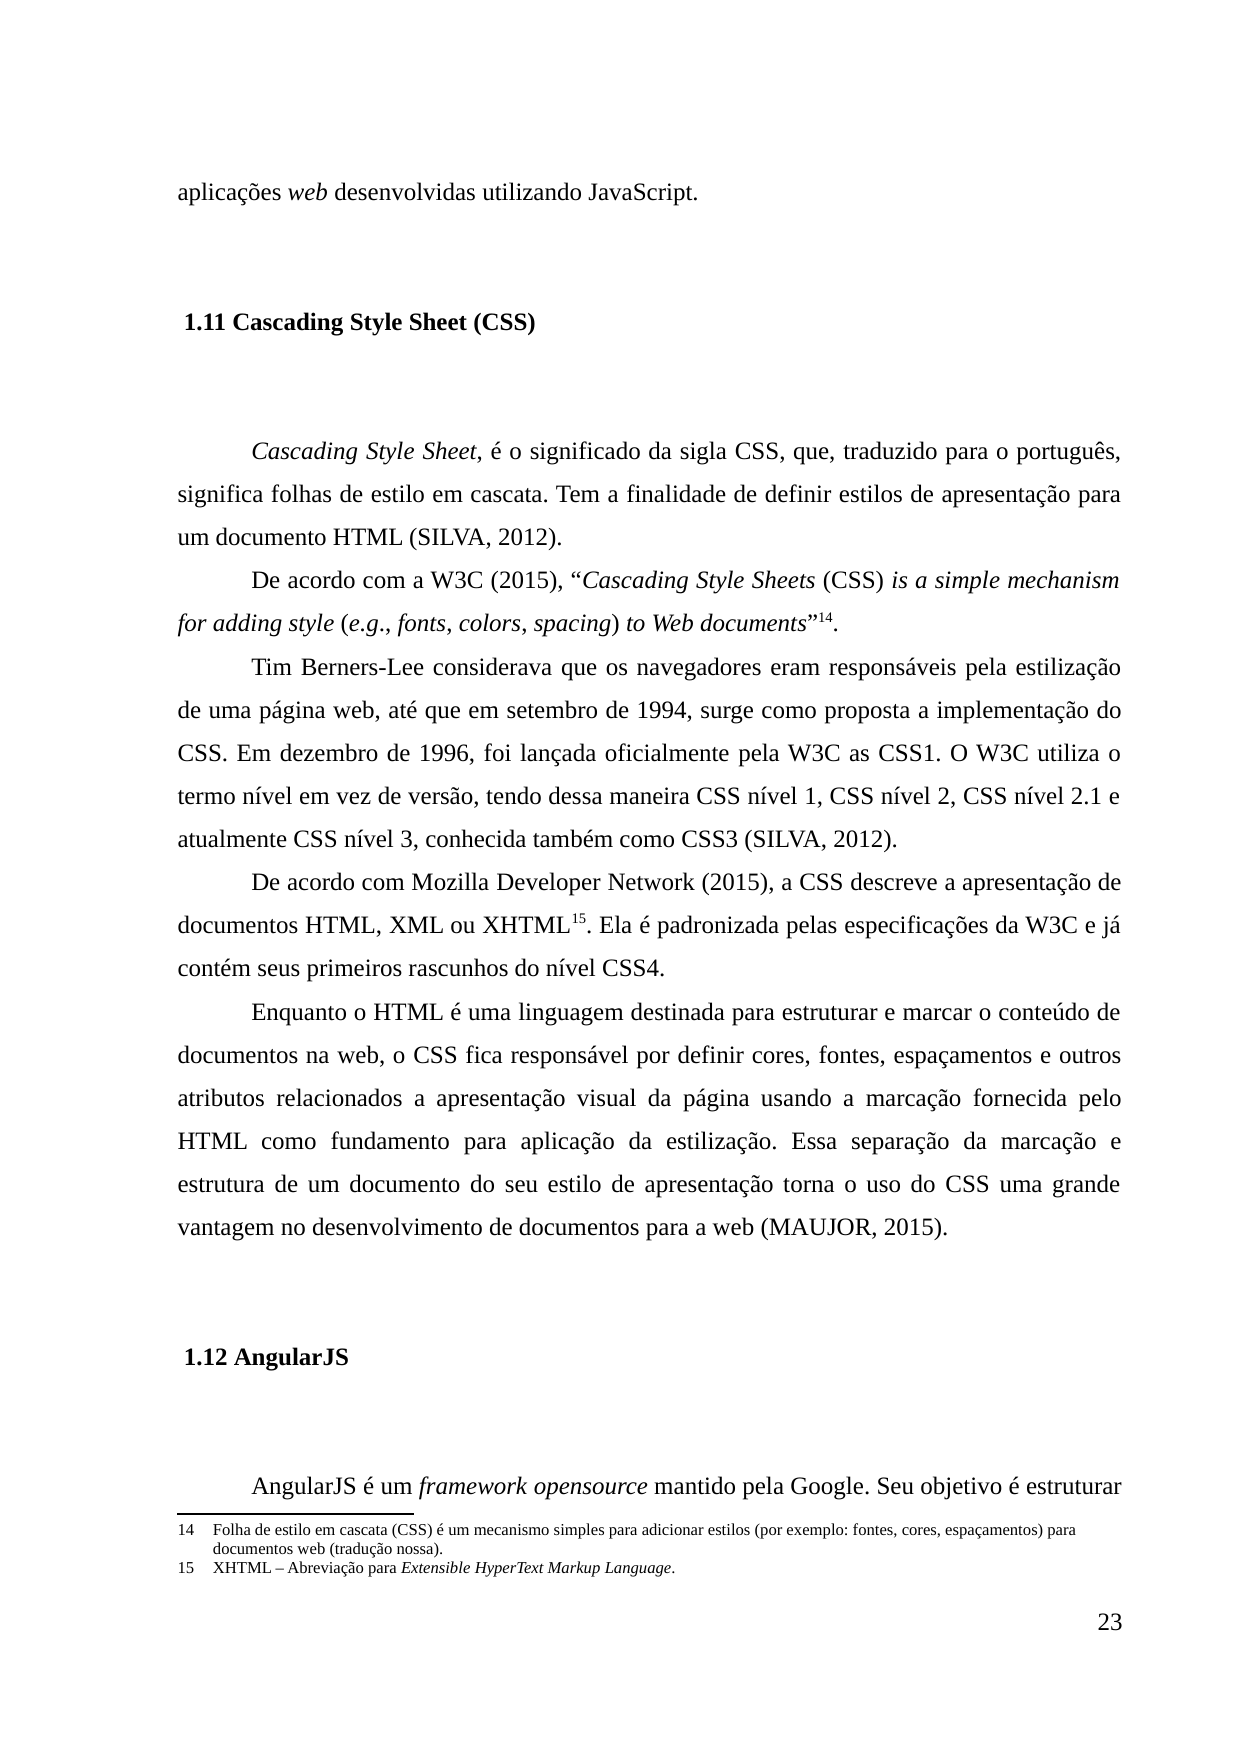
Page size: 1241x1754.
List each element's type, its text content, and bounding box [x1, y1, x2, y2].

text XHTML – Abreviação para Extensible HyperText Markup Language. [177, 1558, 1122, 1577]
text aplicações web desenvolvidas utilizando JavaScript. [177, 177, 1122, 206]
subtitle AngularJS [177, 1342, 1122, 1370]
text Tim Berners-Lee considerava que os navegadores eram responsáveis pela estilização de uma página web, até que em setembro de 1994, surge como proposta a implementação do CSS. Em dezembro de 1996, foi lançada oficialmente pela W3C as CSS1. O W3C utiliza o termo nível em vez de versão, tendo dessa maneira CSS nível 1, CSS nível 2, CSS nível 2.1 e atualmente CSS nível 3, conhecida também como CSS3 (SILVA, 2012). [177, 652, 1122, 853]
subtitle Cascading Style Sheet (CSS) [177, 307, 1122, 335]
text Folha de estilo em cascata (CSS) é um mecanismo simples para adicionar estilos (por exemplo: fontes, cores, espaçamentos) para documentos web (tradução nossa). [177, 1519, 1122, 1558]
text Enquanto o HTML é uma linguagem destinada para estruturar e marcar o conteúdo de documentos na web, o CSS fica responsável por definir cores, fontes, espaçamentos e outros atributos relacionados a apresentação visual da página usando a marcação fornecida pelo HTML como fundamento para aplicação da estilização. Essa separação da marcação e estrutura de um documento do seu estilo de apresentação torna o uso do CSS uma grande vantagem no desenvolvimento de documentos para a web (MAUJOR, 2015). [177, 997, 1122, 1241]
text Cascading Style Sheet, é o significado da sigla CSS, que, traduzido para o português, significa folhas de estilo em cascata. Tem a finalidade de definir estilos de apresentação para um documento HTML (SILVA, 2012). [177, 436, 1122, 551]
text De acordo com Mozilla Developer Network (2015), a CSS descreve a apresentação de documentos HTML, XML ou XHTML. Ela é padronizada pelas especificações da W3C e já contém seus primeiros rascunhos do nível CSS4. [177, 867, 1122, 982]
text De acordo com a W3C (2015), “Cascading Style Sheets (CSS) is a simple mechanism for adding style (e.g., fonts, colors, spacing) to Web documents”. [177, 565, 1122, 637]
text AngularJS é um framework opensource mantido pela Google. Seu objetivo é estruturar [177, 1471, 1122, 1500]
